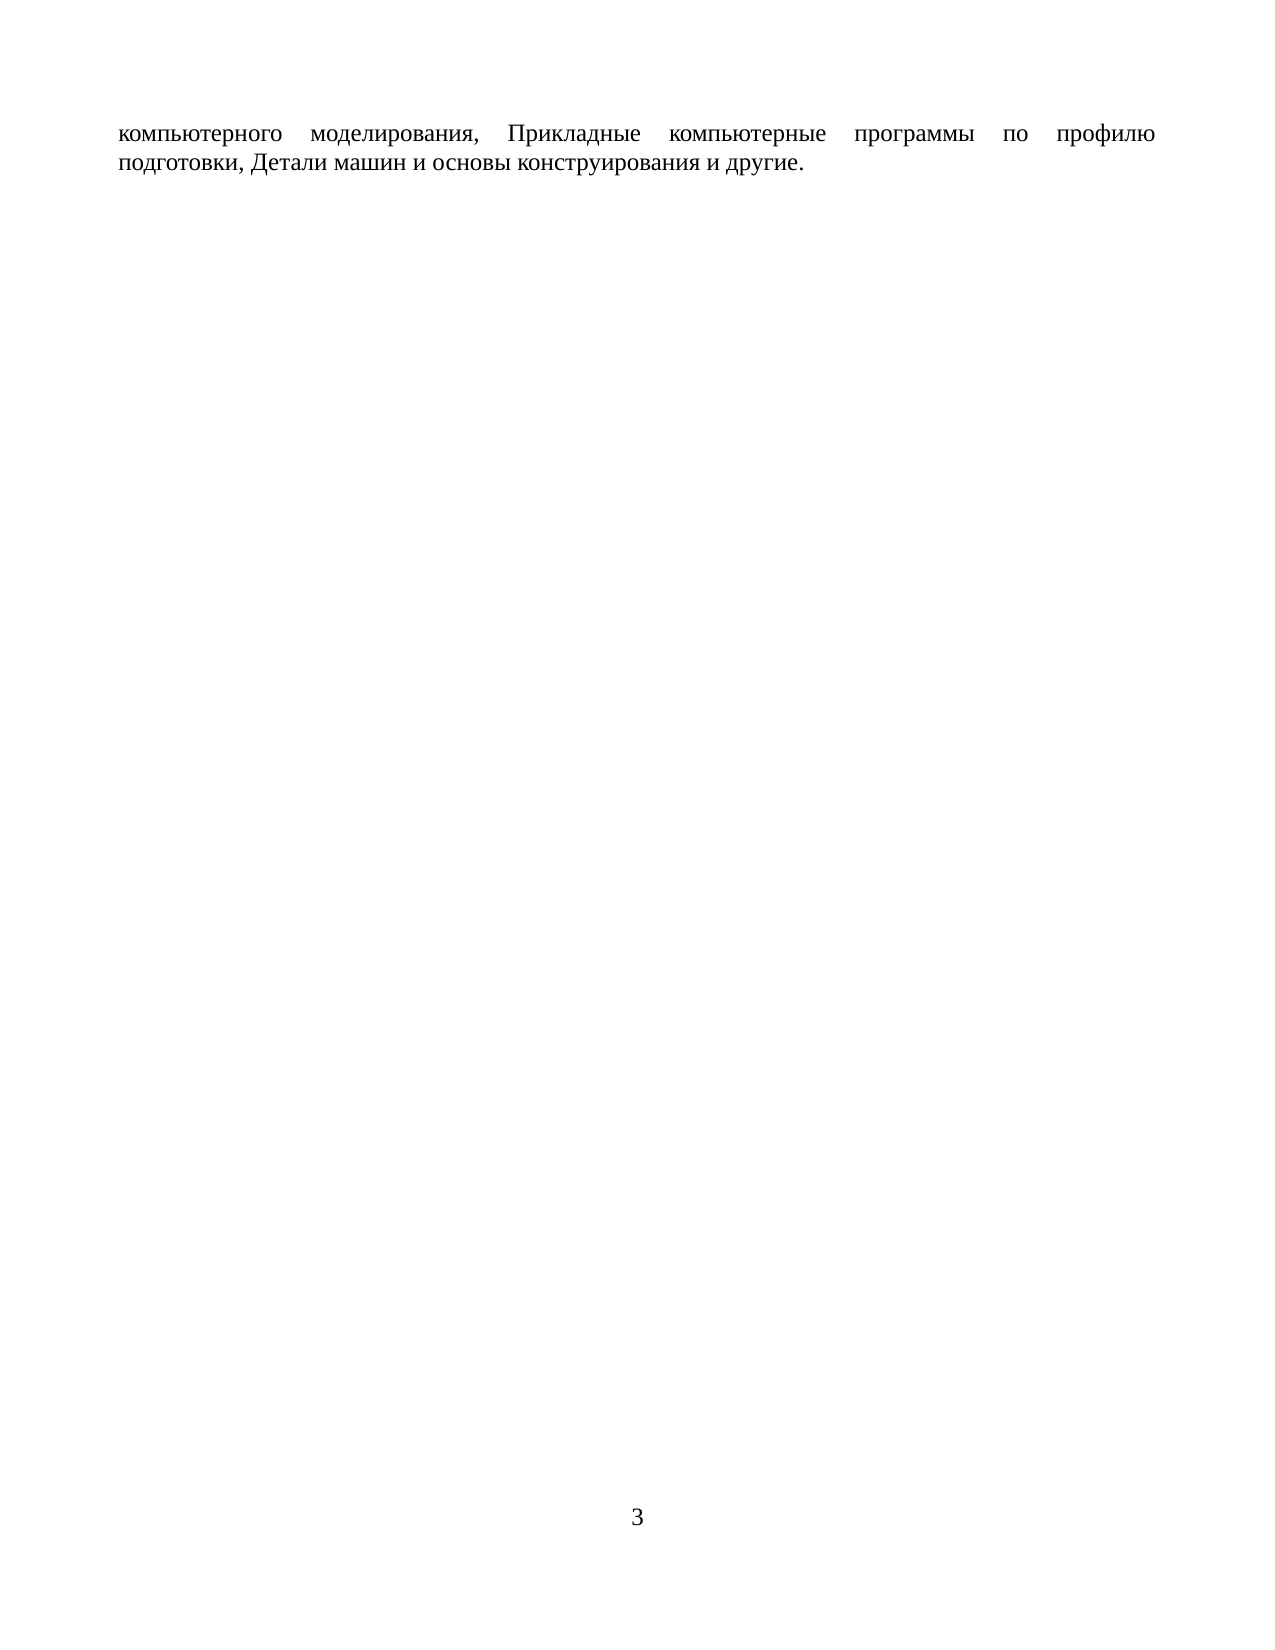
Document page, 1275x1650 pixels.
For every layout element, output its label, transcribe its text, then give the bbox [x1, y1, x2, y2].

text компьютерного моделирования, Прикладные компьютерные программы по профилю подготовки, Детали машин и основы конструирования и другие. [118, 118, 1157, 176]
